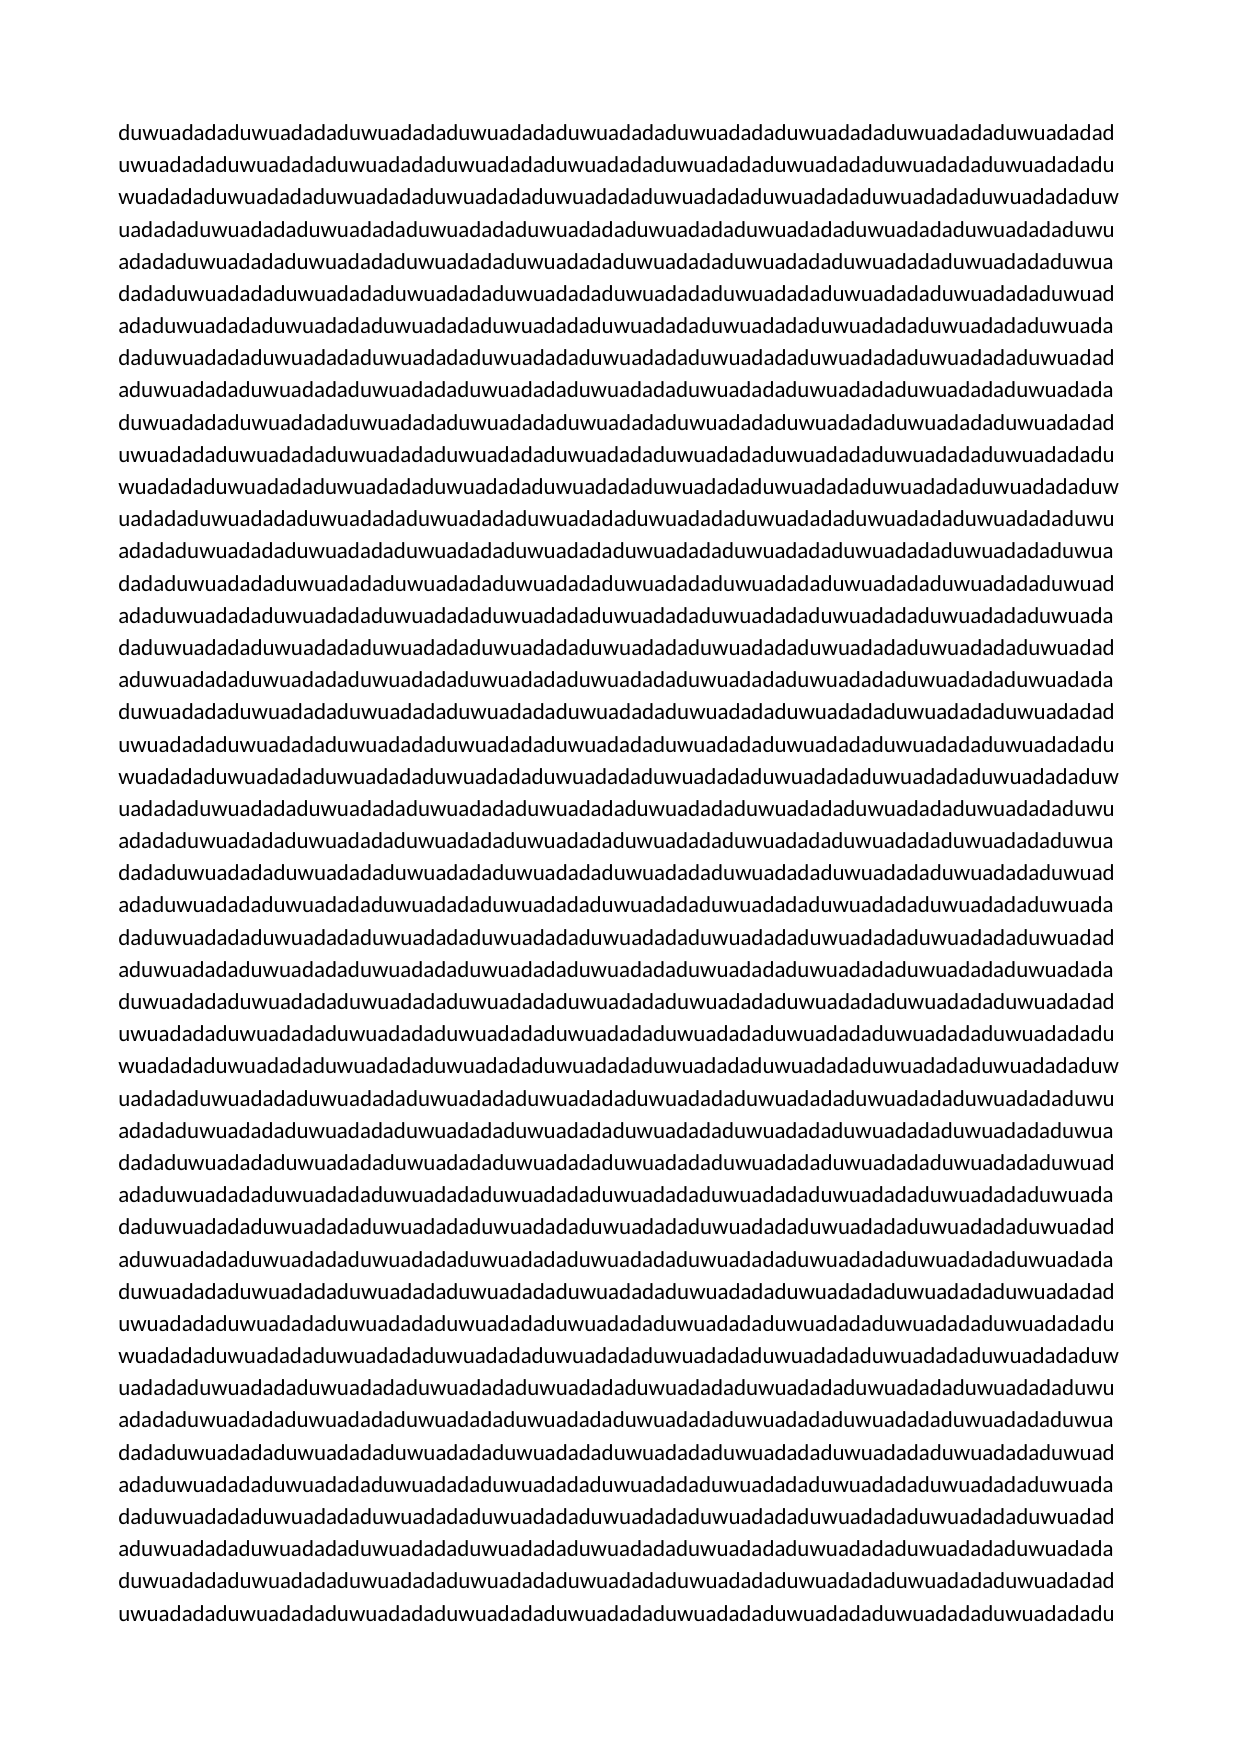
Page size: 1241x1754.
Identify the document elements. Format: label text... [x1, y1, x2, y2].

text duwuadadaduwuadadaduwuadadaduwuadadaduwuadadaduwuadadaduwuadadaduwuadadaduwuadadaduwuadadaduwuadadaduwuadadaduwuadadaduwuadadaduwuadadaduwuadadaduwuadadaduwuadadaduwuadadaduwuadadaduwuadadaduwuadadaduwuadadaduwuadadaduwuadadaduwuadadaduwuadadaduwuadadaduwuadadaduwuadadaduwuadadaduwuadadaduwuadadaduwuadadaduwuadadaduwuadadaduwuadadaduwuadadaduwuadadaduwuadadaduwuadadaduwuadadaduwuadadaduwuadadaduwuadadaduwuadadaduwuadadaduwuadadaduwuadadaduwuadadaduwuadadaduwuadadaduwuadadaduwuadadaduwuadadaduwuadadaduwuadadaduwuadadaduwuadadaduwuadadaduwuadadaduwuadadaduwuadadaduwuadadaduwuadadaduwuadadaduwuadadaduwuadadaduwuadadaduwuadadaduwuadadaduwuadadaduwuadadaduwuadadaduwuadadaduwuadadaduwuadadaduwuadadaduwuadadaduwuadadaduwuadadaduwuadadaduwuadadaduwuadadaduwuadadaduwuadadaduwuadadaduwuadadaduwuadadaduwuadadaduwuadadaduwuadadaduwuadadaduwuadadaduwuadadaduwuadadaduwuadadaduwuadadaduwuadadaduwuadadaduwuadadaduwuadadaduwuadadaduwuadadaduwuadadaduwuadadaduwuadadaduwuadadaduwuadadaduwuadadaduwuadadaduwuadadaduwuadadaduwuadadaduwuadadaduwuadadaduwuadadaduwuadadaduwuadadaduwuadadaduwuadadaduwuadadaduwuadadaduwuadadaduwuadadaduwuadadaduwuadadaduwuadadaduwuadadaduwuadadaduwuadadaduwuadadaduwuadadaduwuadadaduwuadadaduwuadadaduwuadadaduwuadadaduwuadadaduwuadadaduwuadadaduwuadadaduwuadadaduwuadadaduwuadadaduwuadadaduwuadadaduwuadadaduwuadadaduwuadadaduwuadadaduwuadadaduwuadadaduwuadadaduwuadadaduwuadadaduwuadadaduwuadadaduwuadadaduwuadadaduwuadadaduwuadadaduwuadadaduwuadadaduwuadadaduwuadadaduwuadadaduwuadadaduwuadadaduwuadadaduwuadadaduwuadadaduwuadadaduwuadadaduwuadadaduwuadadaduwuadadaduwuadadaduwuadadaduwuadadaduwuadadaduwuadadaduwuadadaduwuadadaduwuadadaduwuadadaduwuadadaduwuadadaduwuadadaduwuadadaduwuadadaduwuadadaduwuadadaduwuadadaduwuadadaduwuadadaduwuadadaduwuadadaduwuadadaduwuadadaduwuadadaduwuadadaduwuadadaduwuadadaduwuadadaduwuadadaduwuadadaduwuadadaduwuadadaduwuadadaduwuadadaduwuadadaduwuadadaduwuadadaduwuadadaduwuadadaduwuadadaduwuadadaduwuadadaduwuadadaduwuadadaduwuadadaduwuadadaduwuadadaduwuadadaduwuadadaduwuadadaduwuadadaduwuadadaduwuadadaduwuadadaduwuadadaduwuadadaduwuadadaduwuadadaduwuadadaduwuadadaduwuadadaduwuadadaduwuadadaduwuadadaduwuadadaduwuadadaduwuadadaduwuadadaduwuadadaduwuadadaduwuadadaduwuadadaduwuadadaduwuadadaduwuadadaduwuadadaduwuadadaduwuadadaduwuadadaduwuadadaduwuadadaduwuadadaduwuadadaduwuadadaduwuadadaduwuadadaduwuadadaduwuadadaduwuadadaduwuadadaduwuadadaduwuadadaduwuadadaduwuadadaduwuadadaduwuadadaduwuadadaduwuadadaduwuadadaduwuadadaduwuadadaduwuadadaduwuadadaduwuadadaduwuadadaduwuadadaduwuadadaduwuadadaduwuadadaduwuadadaduwuadadaduwuadadaduwuadadaduwuadadaduwuadadaduwuadadaduwuadadaduwuadadaduwuadadaduwuadadaduwuadadaduwuadadaduwuadadaduwuadadaduwuadadaduwuadadaduwuadadaduwuadadaduwuadadaduwuadadaduwuadadaduwuadadaduwuadadaduwuadadaduwuadadaduwuadadaduwuadadaduwuadadaduwuadadaduwuadadaduwuadadaduwuadadaduwuadadaduwuadadaduwuadadaduwuadadaduwuadadaduwuadadaduwuadadaduwuadadaduwuadadaduwuadadaduwuadadaduwuadadaduwuadadaduwuadadaduwuadadaduwuadadaduwuadadaduwuadadaduwuadadaduwuadadaduwuadadaduwuadadaduwuadadaduwuadadaduwuadadaduwuadadaduwuadadaduwuadadaduwuadadaduwuadadaduwuadadaduwuadadaduwuadadaduwuadadaduwuadadaduwuadadaduwuadadaduwuadadaduwuadadaduwuadadaduwuadadaduwuadadaduwuadadaduwuadadaduwuadadaduwuadadaduwuadadaduwuadadaduwuadadaduwuadadaduwuadadaduwuadadaduwuadadaduwuadadaduwuadadaduwuadadaduwuadadaduwuadadaduwuadadaduwuadadaduwuadadaduwuadadaduwuadadaduwuadadaduwuadadaduwuadadaduwuadadaduwuadadaduwuadadaduwuadadaduwuadadaduwuadadaduwuadadaduwuadadaduwuadadaduwuadadaduwuadadaduwuadadaduwuadadaduwuadadaduwuadadaduwuadadaduwuadadaduwuadadaduwuadadaduwuadadaduwuadadaduwuadadaduwuadadaduwuadadaduwuadadaduwuadadaduwuadadaduwuadadaduwuadadaduwuadadaduwuadadaduwuadadaduwuadadaduwuadadaduwuadadaduwuadadaduwuadadaduwuadadaduwuadadaduwuadadaduwuadadaduwuadadaduwuadadadu [118, 118, 1122, 1627]
